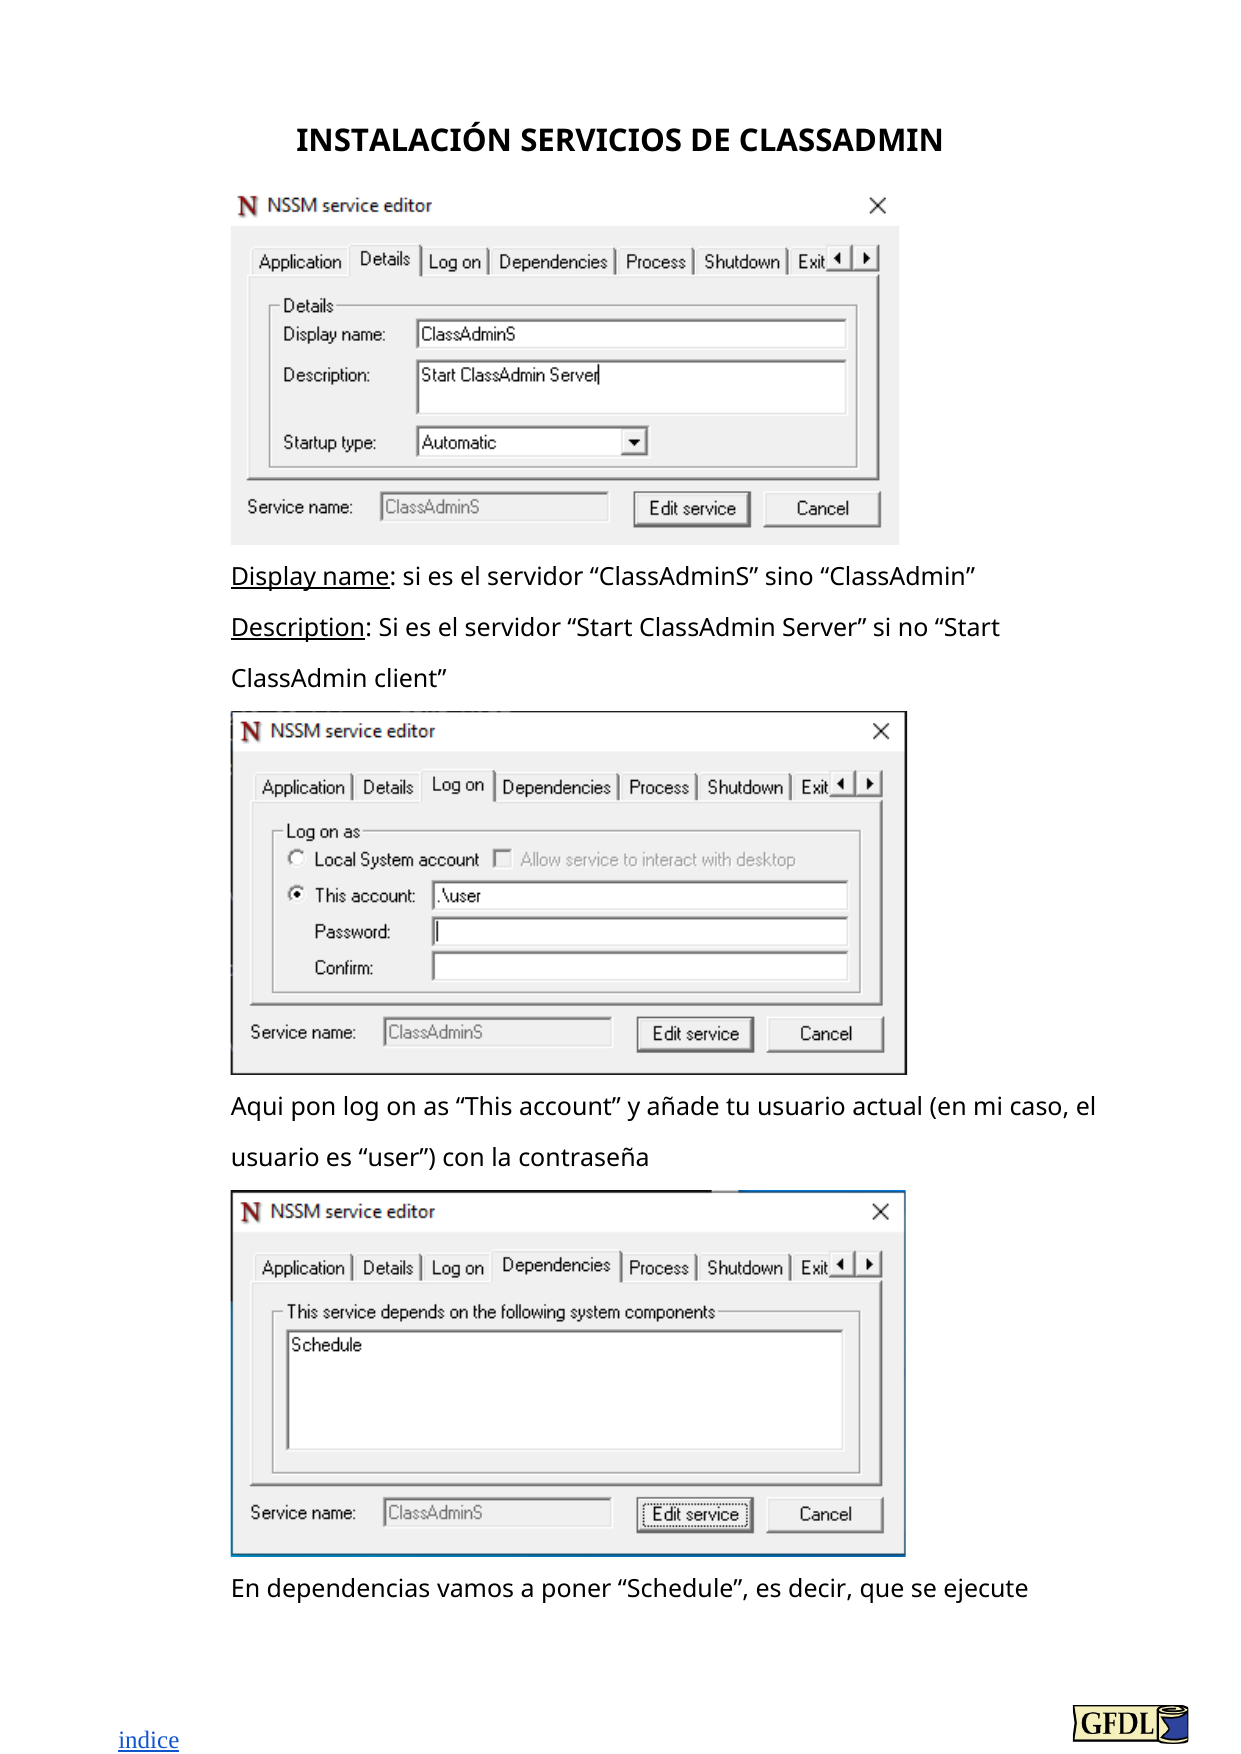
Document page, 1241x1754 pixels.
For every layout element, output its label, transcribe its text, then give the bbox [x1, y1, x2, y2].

picture [230, 711, 908, 1075]
picture [230, 1190, 906, 1557]
picture [1072, 1705, 1189, 1744]
picture [230, 187, 900, 545]
text En dependencias vamos a poner “Schedule”, es decir, que se ejecute [231, 1571, 1122, 1605]
text Description: Si es el servidor “Start ClassAdmin Server” si no “Start ClassAdmin client” [231, 609, 1122, 695]
text Aqui pon log on as “This account” y añade tu usuario actual (en mi caso, el usuario es “user”) con la contraseña [231, 1088, 1122, 1174]
text Display name: si es el servidor “ClassAdminS” sino “ClassAdmin” [231, 558, 1122, 593]
